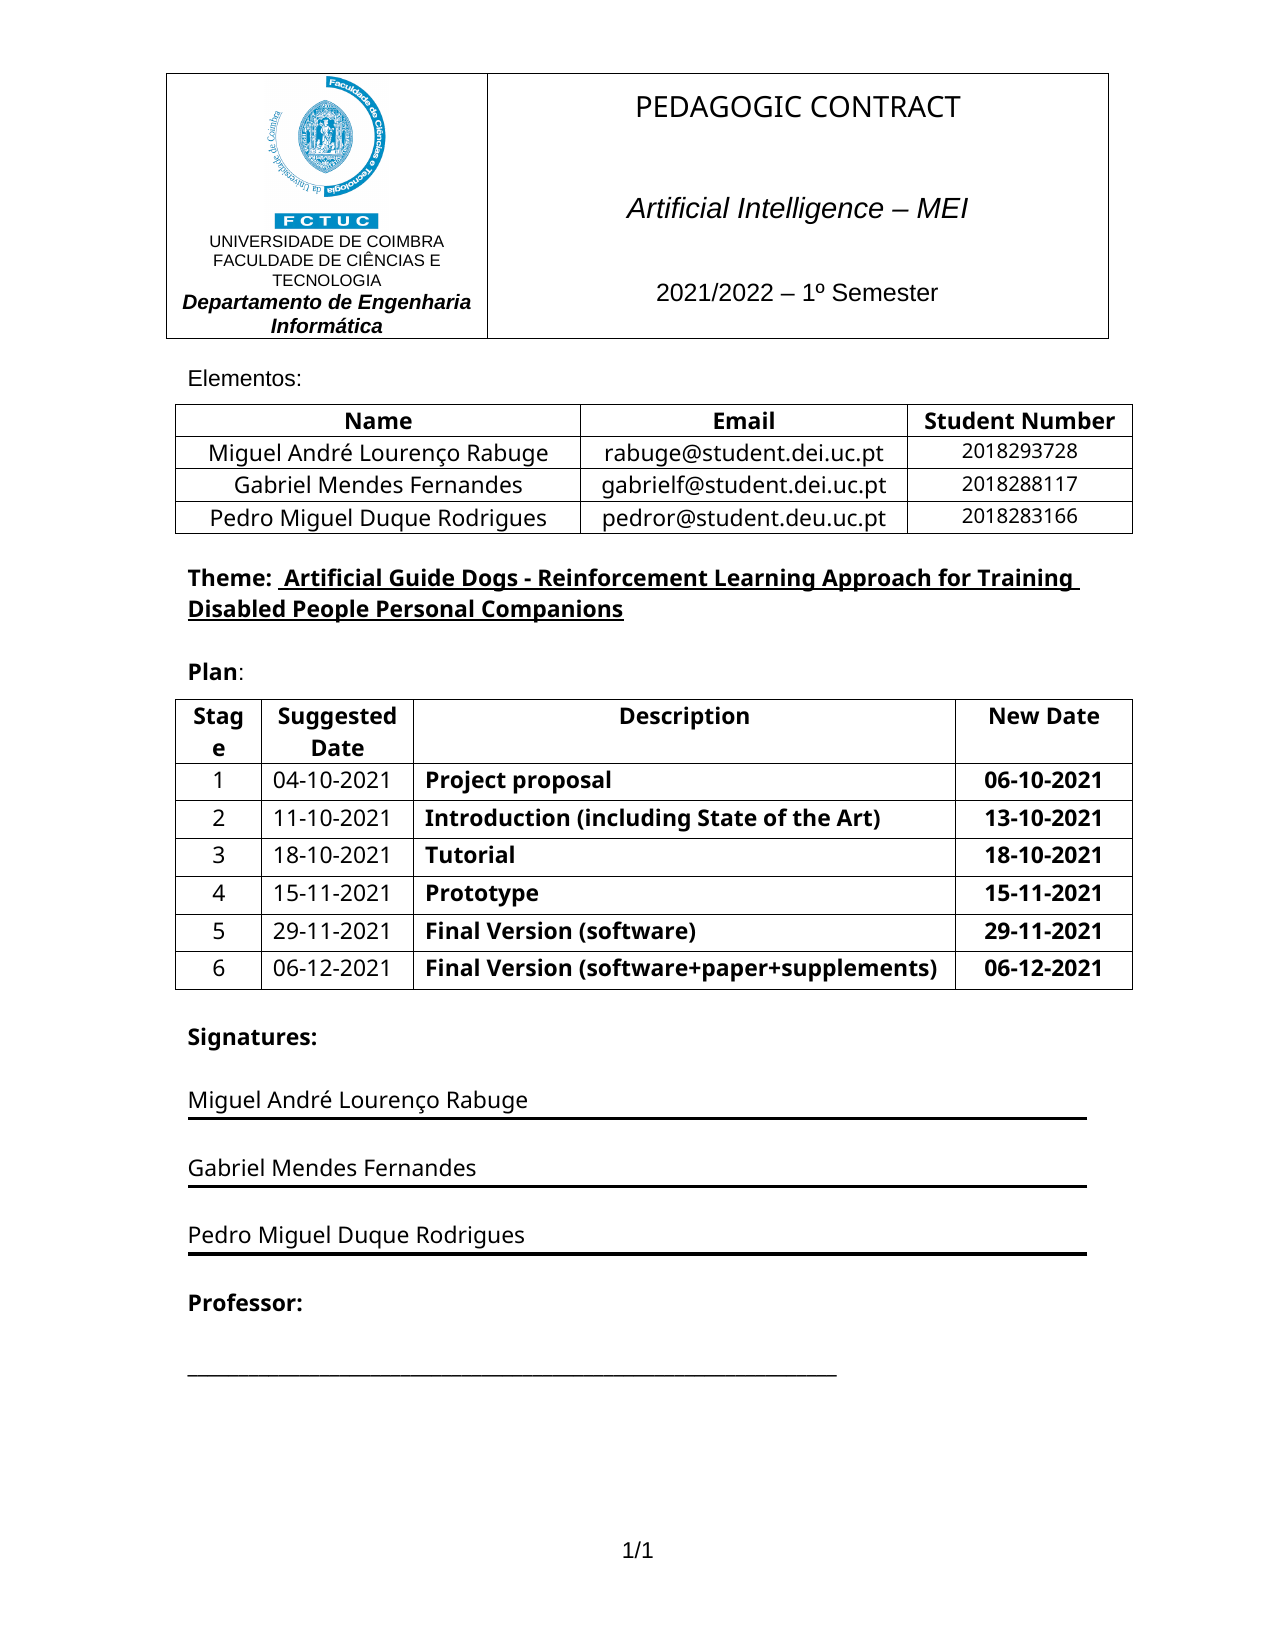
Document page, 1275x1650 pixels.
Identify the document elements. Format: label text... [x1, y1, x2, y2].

table_cell 2018288117 [908, 469, 1132, 501]
text Pedro Miguel Duque Rodrigues [187, 1219, 1087, 1256]
table_cell 3 [176, 839, 261, 876]
table_cell 04-10-2021 [262, 764, 413, 800]
table_cell 29-11-2021 [262, 915, 413, 951]
text ________________________________________________________________ [187, 1349, 1087, 1381]
table_cell 11-10-2021 [262, 801, 413, 838]
table_cell Gabriel Mendes Fernandes [176, 469, 580, 501]
table_cell 29-11-2021 [956, 915, 1132, 951]
text Gabriel Mendes Fernandes [187, 1151, 1087, 1188]
table_cell 06-10-2021 [956, 764, 1132, 800]
table_cell 15-11-2021 [956, 877, 1132, 913]
table_header Stage [176, 700, 261, 763]
table_cell 06-12-2021 [262, 952, 413, 989]
table_header Suggested Date [262, 700, 413, 763]
table_cell Final Version (software+paper+supplements) [414, 952, 955, 989]
table_cell 18-10-2021 [956, 839, 1132, 876]
table_header Email [581, 405, 907, 436]
table_cell Miguel André Lourenço Rabuge [176, 437, 580, 468]
table_cell Pedro Miguel Duque Rodrigues [176, 502, 580, 533]
table_header Name [176, 405, 580, 436]
table_cell Prototype [414, 877, 955, 913]
table_cell 18-10-2021 [262, 839, 413, 876]
table_cell 2 [176, 801, 261, 838]
table_cell 06-12-2021 [956, 952, 1132, 989]
table_cell 5 [176, 915, 261, 951]
table_header Student Number [908, 405, 1132, 436]
table_cell gabrielf@student.dei.uc.pt [581, 469, 907, 501]
table_cell rabuge@student.dei.uc.pt [581, 437, 907, 468]
text Signatures: [187, 1021, 1087, 1052]
table_cell 15-11-2021 [262, 877, 413, 913]
table_cell 1 [176, 764, 261, 800]
table_cell 13-10-2021 [956, 801, 1132, 838]
table_header New Date [956, 700, 1132, 763]
table_cell Introduction (including State of the Art) [414, 801, 955, 838]
text Plan: [187, 655, 1087, 687]
table_cell pedror@student.deu.uc.pt [581, 502, 907, 533]
text Miguel André Lourenço Rabuge [187, 1084, 1087, 1120]
table_header PEDAGOGIC CONTRACT Artificial Intelligence – MEI 2021/2022 – 1º Semester [488, 74, 1108, 337]
table_header UNIVERSIDADE DE COIMBRA FACULDADE DE CIÊNCIAS E TECNOLOGIA Departamento de Engenharia Informática [167, 74, 487, 337]
text Elementos: [187, 365, 1087, 391]
picture [264, 74, 389, 232]
table_cell 2018283166 [908, 502, 1132, 533]
table_cell 6 [176, 952, 261, 989]
table_cell 4 [176, 877, 261, 913]
table_cell Tutorial [414, 839, 955, 876]
table_cell Project proposal [414, 764, 955, 800]
table_header Description [414, 700, 955, 763]
table_cell Final Version (software) [414, 915, 955, 951]
table_cell 2018293728 [908, 437, 1132, 468]
text Theme: Artificial Guide Dogs - Reinforcement Learning Approach for Training Disabled People Personal Companions [187, 562, 1087, 624]
text Professor: [187, 1287, 1087, 1318]
